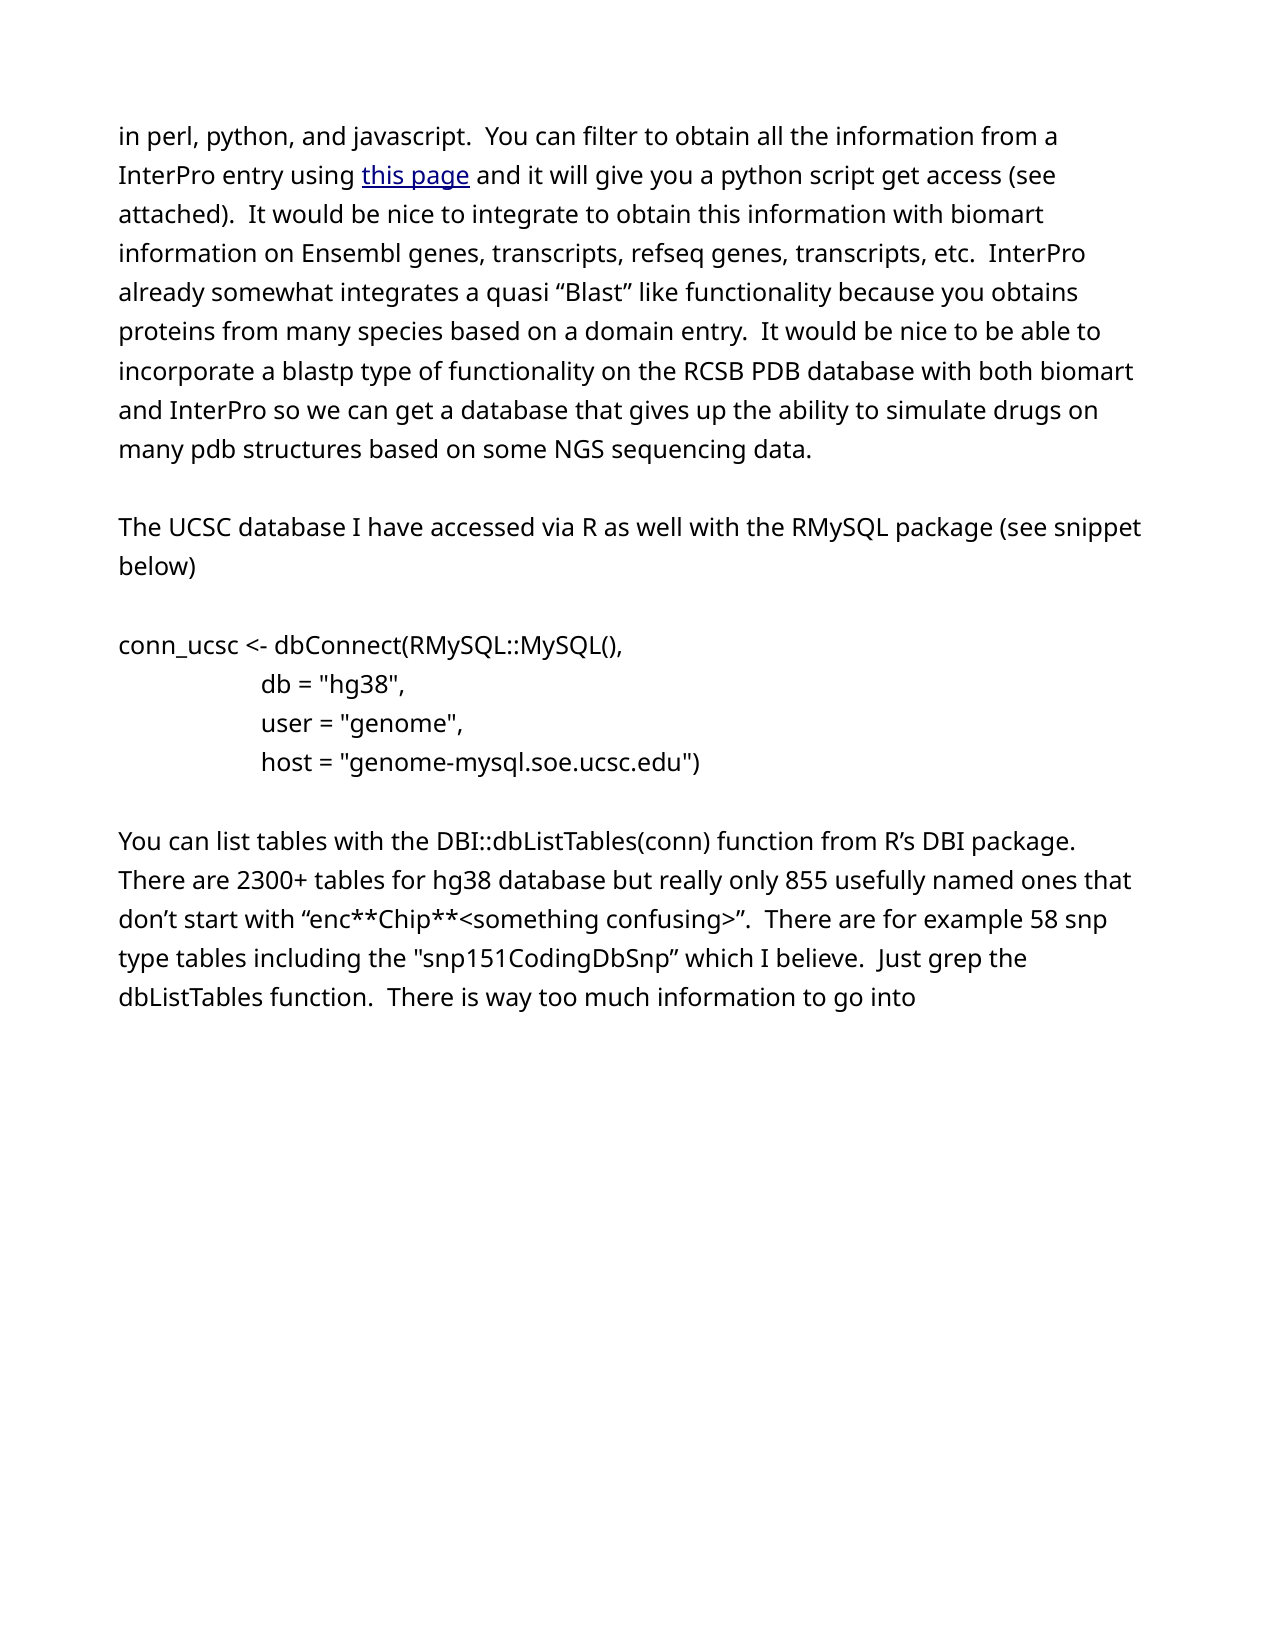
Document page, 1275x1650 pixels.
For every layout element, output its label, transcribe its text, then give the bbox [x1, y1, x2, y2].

text You can list tables with the DBI::dbListTables(conn) function from R’s DBI package. There are 2300+ tables for hg38 database but really only 855 usefully named ones that don’t start with “enc**Chip**<something confusing>”. There are for example 58 snp type tables including the "snp151CodingDbSnp” which I believe. Just grep the dbListTables function. There is way too much information to go into [118, 823, 1157, 1014]
text The UCSC database I have accessed via R as well with the RMySQL package (see snippet below) [118, 510, 1157, 583]
text host = "genome-mysql.soe.ucsc.edu") [118, 745, 1157, 779]
text in perl, python, and javascript. You can filter to obtain all the information from a InterPro entry using this page and it will give you a python script get access (see attached). It would be nice to integrate to obtain this information with biomart information on Ensembl genes, transcripts, refseq genes, transcripts, etc. InterPro already somewhat integrates a quasi “Blast” like functionality because you obtains proteins from many species based on a domain entry. It would be nice to be able to incorporate a blastp type of functionality on the RCSB PDB database with both biomart and InterPro so we can get a database that gives up the ability to simulate drugs on many pdb structures based on some NGS sequencing data. [118, 118, 1157, 466]
text db = "hg38", [118, 666, 1157, 701]
text conn_ucsc <- dbConnect(RMySQL::MySQL(), [118, 627, 1157, 661]
text user = "genome", [118, 706, 1157, 740]
